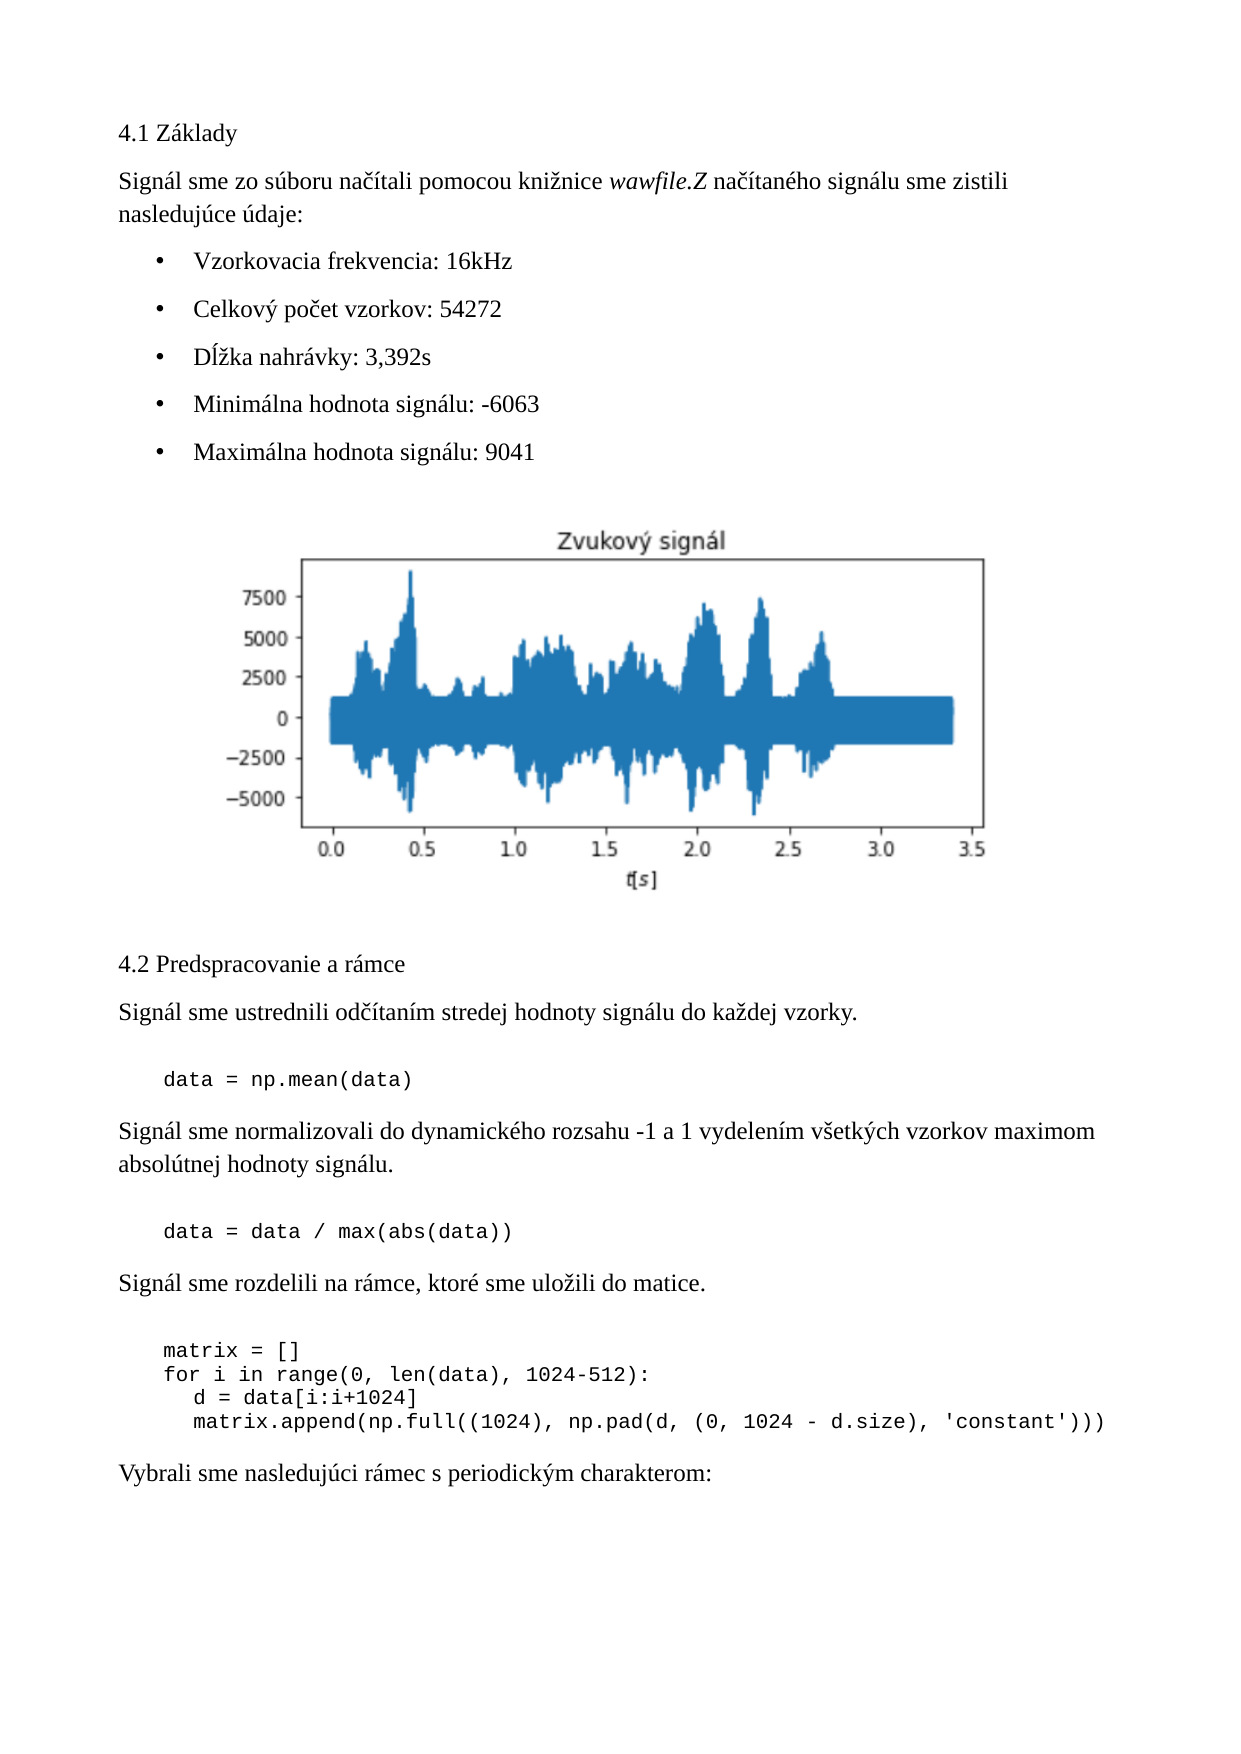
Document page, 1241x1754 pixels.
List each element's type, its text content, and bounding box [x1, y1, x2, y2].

list Maximálna hodnota signálu: 9041 [156, 437, 1122, 466]
list Vzorkovacia frekvencia: 16kHz [156, 246, 1122, 275]
text Signál sme normalizovali do dynamického rozsahu -1 a 1 vydelením všetkých vzorkov maximom absolútnej hodnoty signálu. [118, 1116, 1122, 1178]
list Celkový počet vzorkov: 54272 [156, 294, 1122, 323]
text data = data / max(abs(data)) [163, 1221, 1122, 1244]
text 4.1 Základy [118, 118, 1122, 147]
list Minimálna hodnota signálu: -6063 [156, 389, 1122, 418]
text Signál sme rozdelili na rámce, ktoré sme uložili do matice. [118, 1268, 1122, 1297]
text Signál sme ustrednili odčítaním stredej hodnoty signálu do každej vzorky. [118, 997, 1122, 1026]
text Signál sme zo súboru načítali pomocou knižnice wawfile.Z načítaného signálu sme zistili nasledujúce údaje: [118, 166, 1122, 227]
picture [224, 507, 1016, 898]
list Dĺžka nahrávky: 3,392s [156, 342, 1122, 370]
text 4.2 Predspracovanie a rámce [118, 949, 1122, 978]
text matrix = [] for i in range(0, len(data), 1024-512): d = data[i:i+1024] matrix.append(np.full((1024), np.pad(d, (0, 1024 - d.size), 'constant'))) [163, 1340, 1122, 1434]
text Vybrali sme nasledujúci rámec s periodickým charakterom: [118, 1458, 1122, 1487]
text data = np.mean(data) [163, 1069, 1122, 1092]
